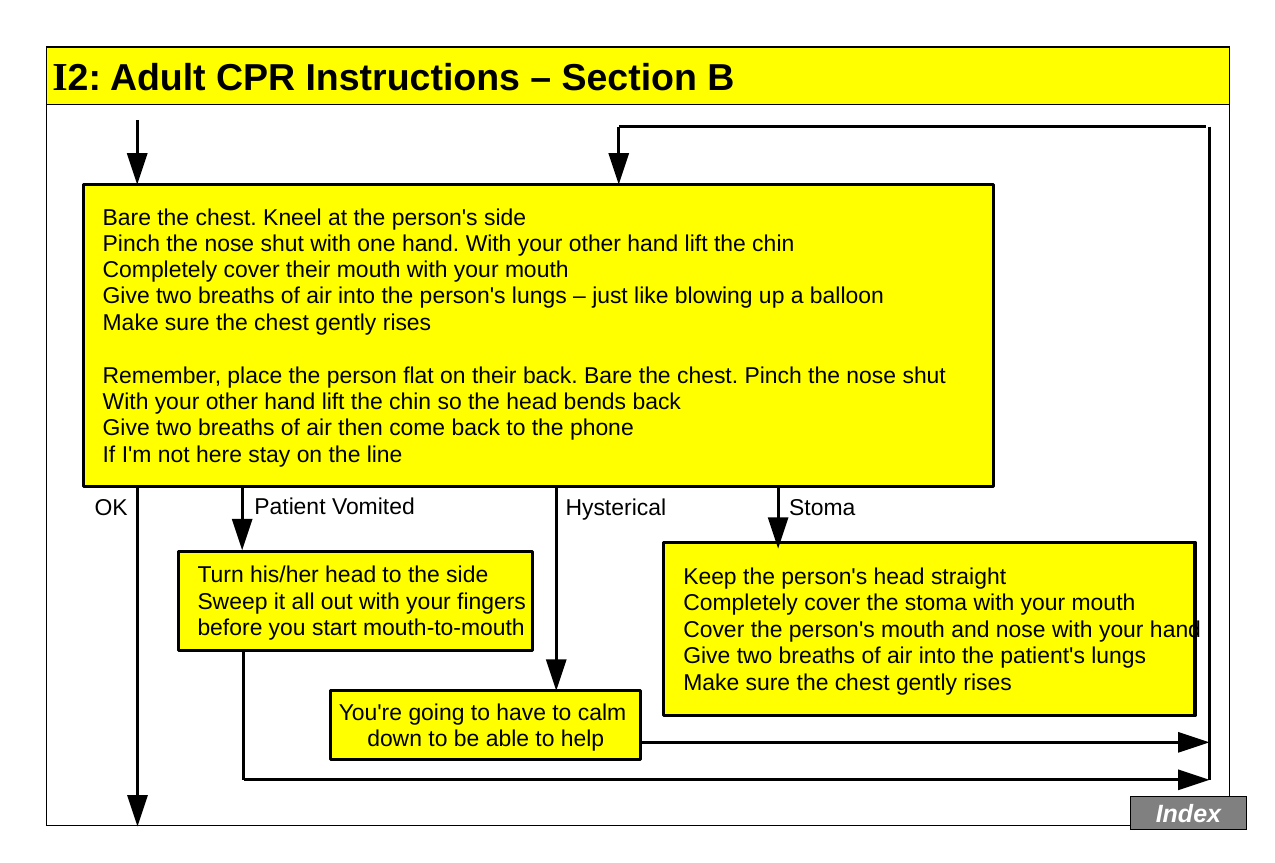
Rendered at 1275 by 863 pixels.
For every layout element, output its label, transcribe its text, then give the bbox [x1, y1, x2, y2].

table_cell [243, 488, 1208, 779]
table_header I2: Adult CPR Instructions – Section B [47, 48, 1229, 104]
table_cell [47, 105, 1229, 825]
